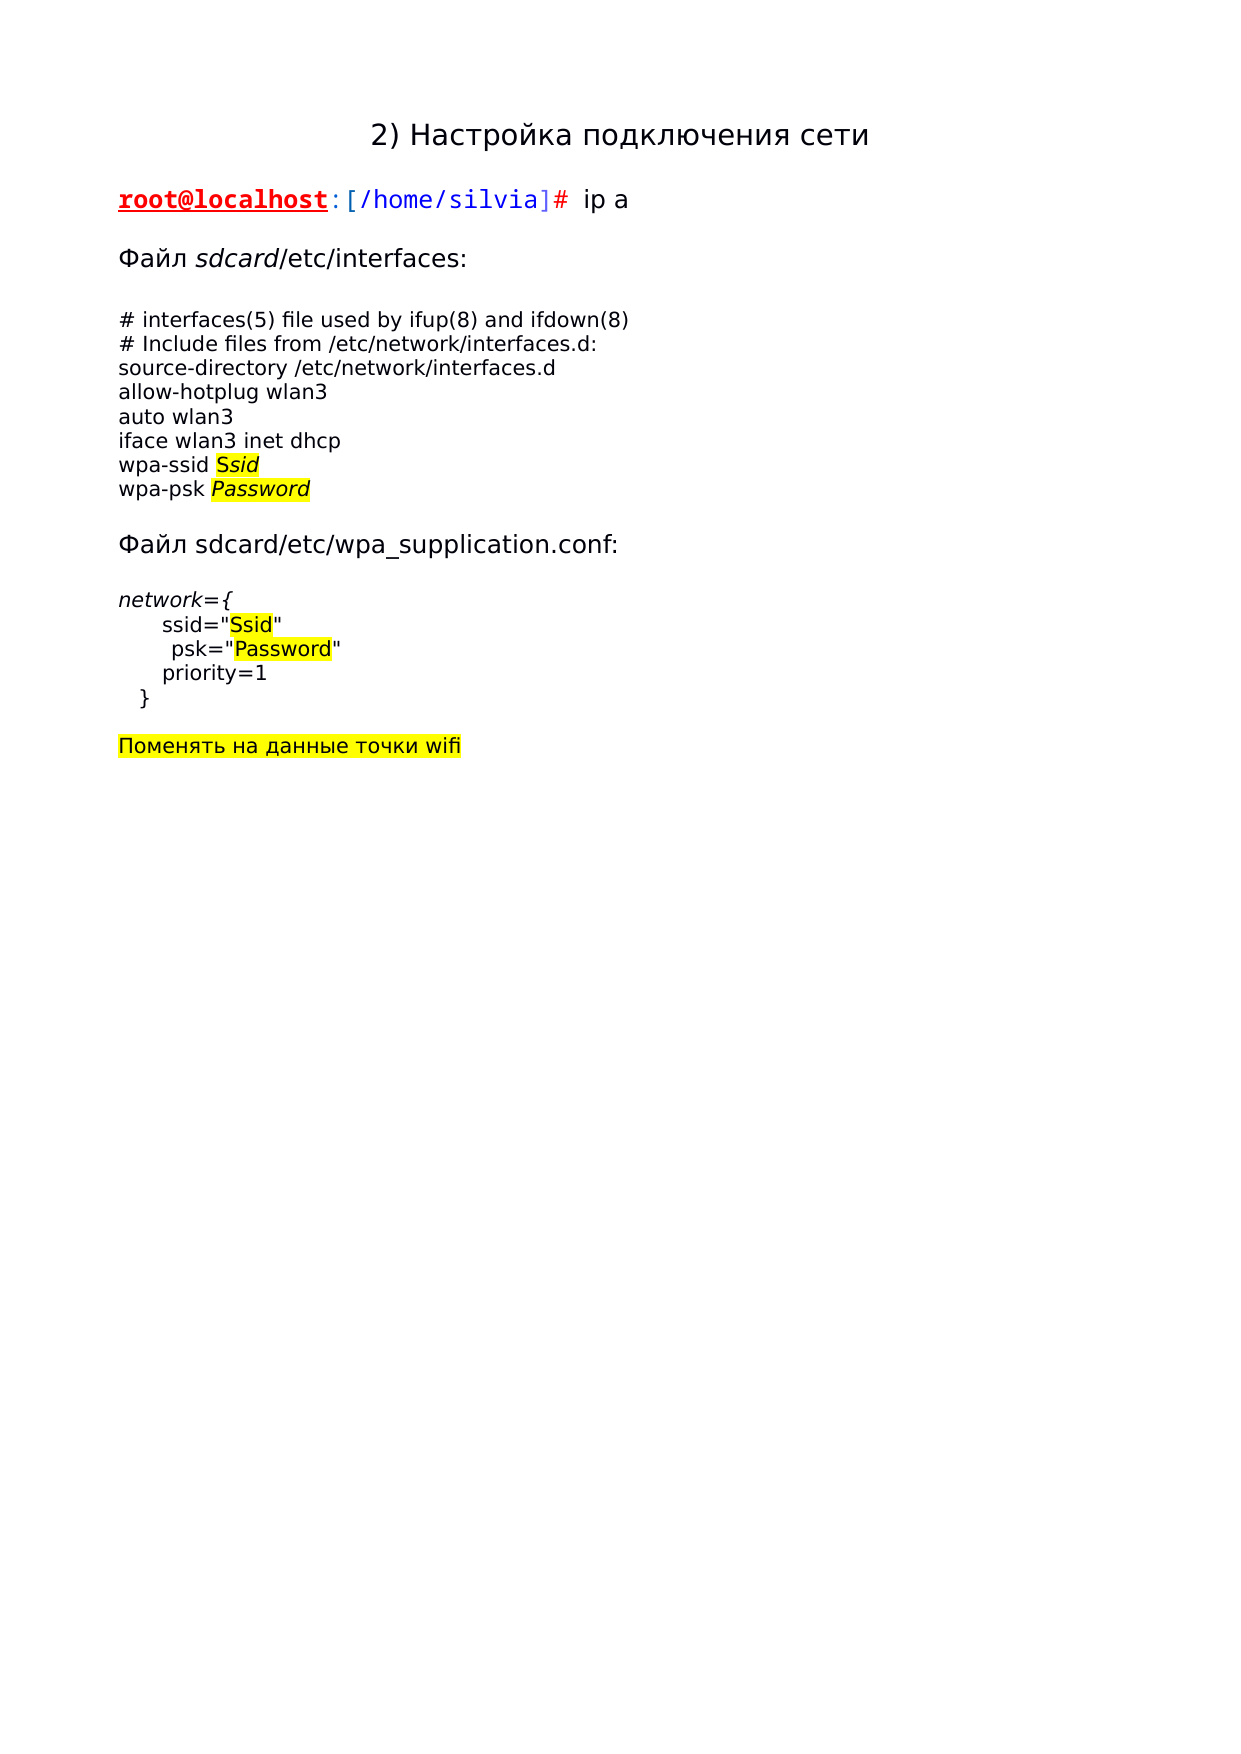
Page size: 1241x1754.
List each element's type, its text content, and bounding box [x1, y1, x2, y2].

text root@localhost:[/home/silvia]# ip a [118, 181, 1122, 215]
text network={ [118, 588, 1122, 613]
text wpa-ssid Ssid [118, 453, 1122, 477]
text psk="Password" [118, 637, 1122, 661]
text priority=1 [118, 661, 1122, 686]
text source-directory /etc/network/interfaces.d [118, 356, 1122, 380]
text Файл sdcard/etc/interfaces: [118, 244, 1122, 274]
text auto wlan3 [118, 405, 1122, 429]
text 2) Настройка подключения сети [118, 118, 1122, 152]
text # interfaces(5) file used by ifup(8) and ifdown(8) [118, 308, 1122, 332]
text allow-hotplug wlan3 [118, 380, 1122, 405]
text Файл sdcard/etc/wpa_supplication.conf: [118, 531, 1122, 560]
text # Include files from /etc/network/interfaces.d: [118, 332, 1122, 356]
text iface wlan3 inet dhcp [118, 429, 1122, 453]
text ssid="Ssid" [118, 613, 1122, 637]
text Поменять на данные точки wifi [118, 734, 1122, 758]
text } [118, 686, 1122, 710]
text wpa-psk Password [118, 477, 1122, 502]
